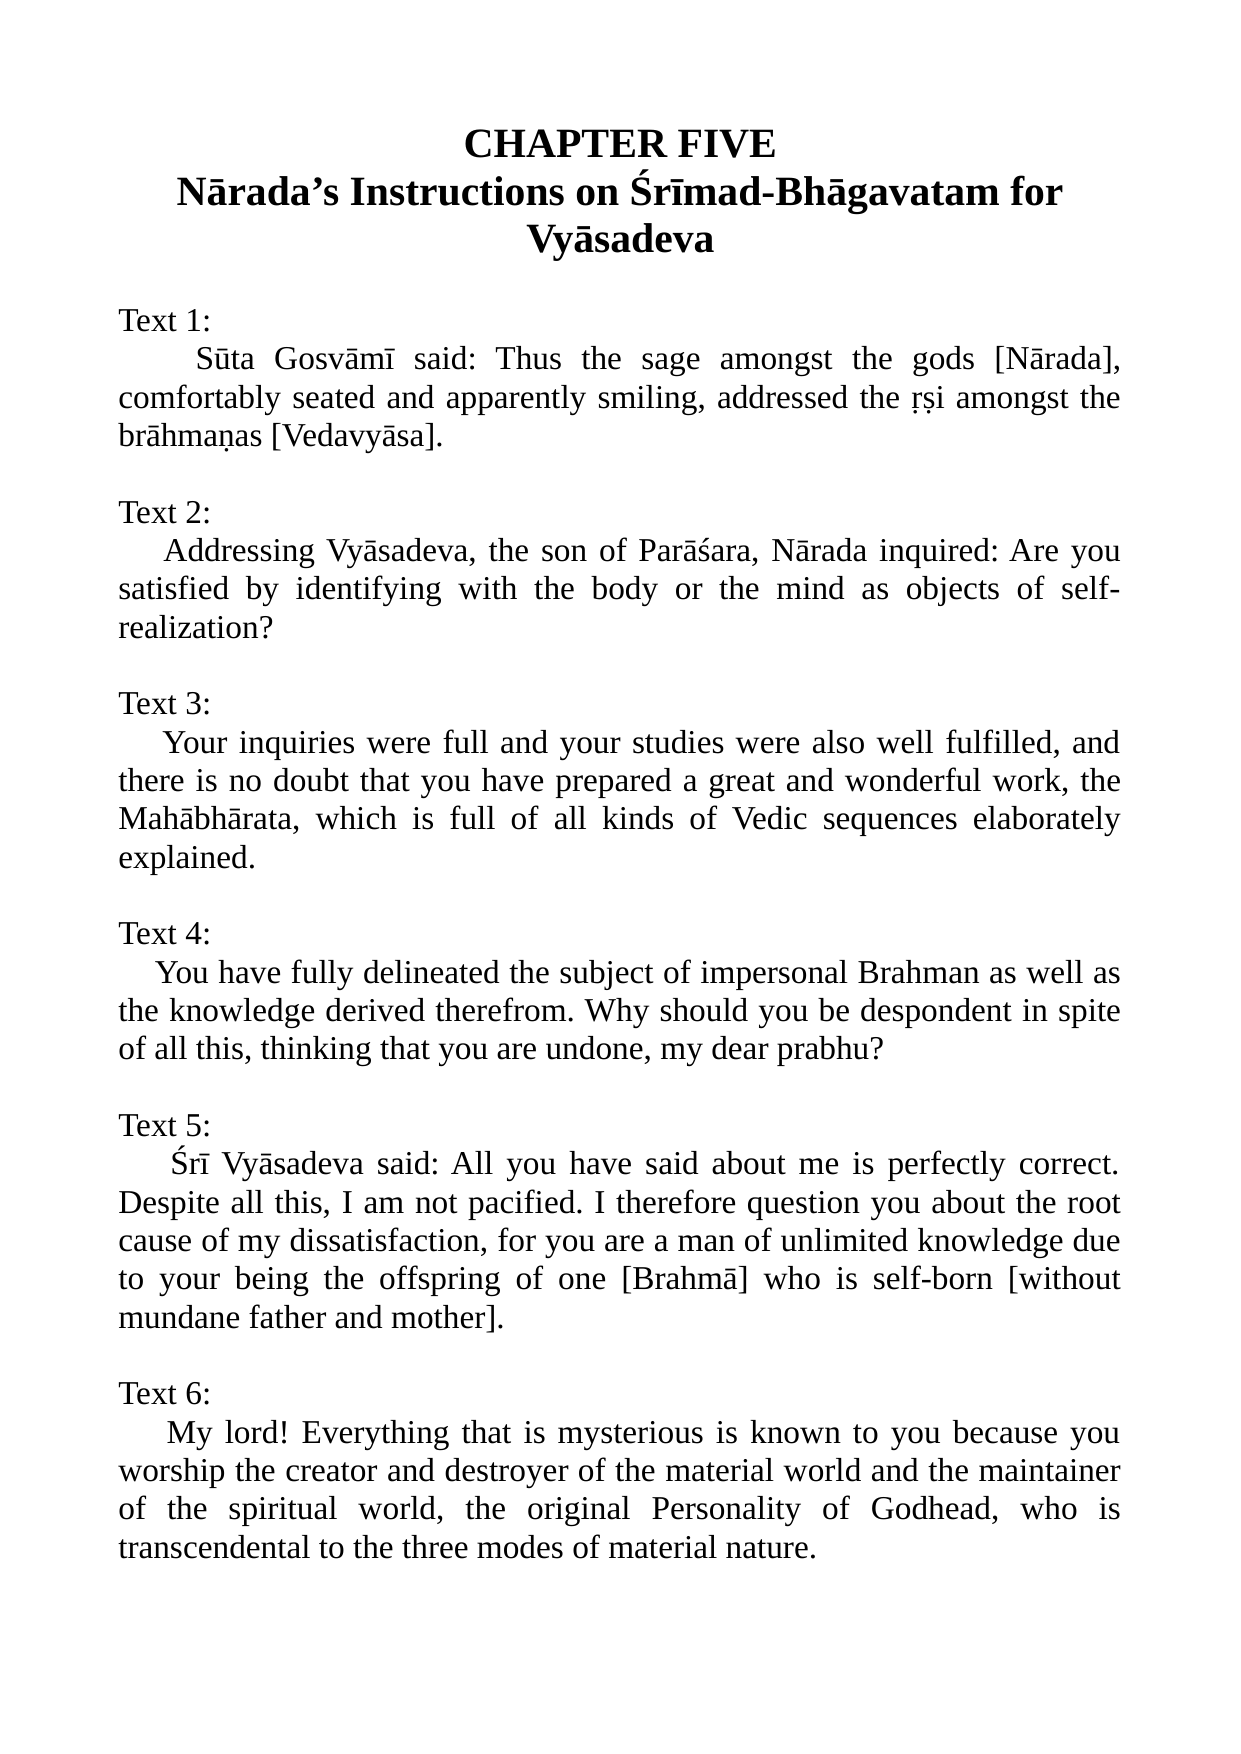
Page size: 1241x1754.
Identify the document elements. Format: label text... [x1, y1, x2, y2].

text Addressing Vyāsadeva, the son of Parāśara, Nārada inquired: Are you satisfied by identifying with the body or the mind as objects of self-realization? [118, 530, 1122, 645]
text Text 3: [118, 683, 1122, 722]
text Text 4: [118, 913, 1122, 952]
text Śrī Vyāsadeva said: All you have said about me is perfectly correct. Despite all this, I am not pacified. I therefore question you about the root cause of my dissatisfaction, for you are a man of unlimited knowledge due to your being the offspring of one [Brahmā] who is self-born [without mundane father and mother]. [118, 1143, 1122, 1335]
text Text 1: [118, 300, 1122, 338]
text Nārada’s Instructions on Śrīmad-Bhāgavatam for Vyāsadeva [118, 166, 1122, 262]
text Text 6: [118, 1373, 1122, 1412]
text You have fully delineated the subject of impersonal Brahman as well as the knowledge derived therefrom. Why should you be despondent in spite of all this, thinking that you are undone, my dear prabhu? [118, 952, 1122, 1067]
text My lord! Everything that is mysterious is known to you because you worship the creator and destroyer of the material world and the maintainer of the spiritual world, the original Personality of Godhead, who is transcendental to the three modes of material nature. [118, 1412, 1122, 1565]
text Text 2: [118, 492, 1122, 530]
text Your inquiries were full and your studies were also well fulfilled, and there is no doubt that you have prepared a great and wonderful work, the Mahābhārata, which is full of all kinds of Vedic sequences elaborately explained. [118, 722, 1122, 875]
text CHAPTER FIVE [118, 118, 1122, 166]
text Sūta Gosvāmī said: Thus the sage amongst the gods [Nārada], comfortably seated and apparently smiling, addressed the ṛṣi amongst the brāhmaṇas [Vedavyāsa]. [118, 338, 1122, 453]
text Text 5: [118, 1105, 1122, 1143]
